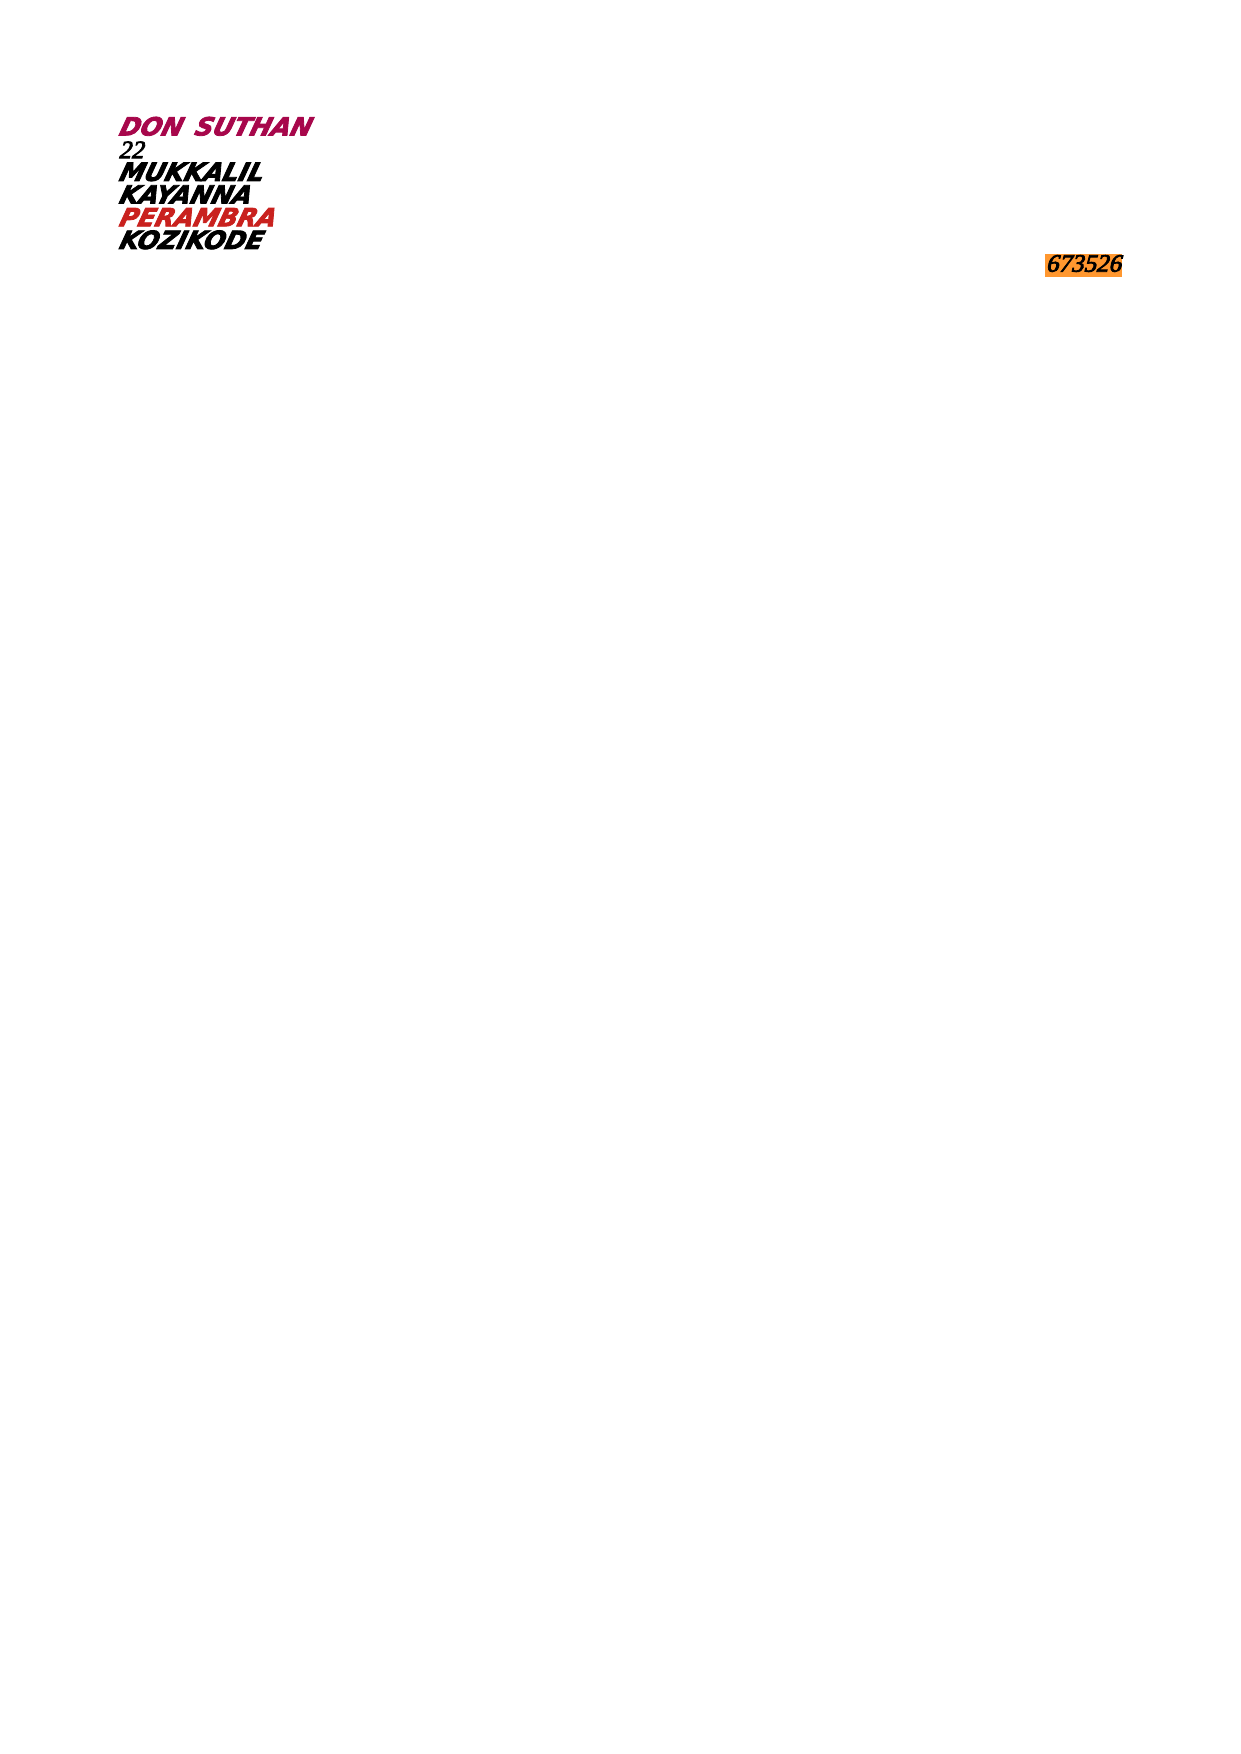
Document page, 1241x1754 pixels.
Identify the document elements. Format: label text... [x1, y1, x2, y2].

text 22 [118, 141, 1122, 163]
text PERAMBRA [118, 209, 1122, 232]
text KOZIKODE [118, 232, 1122, 254]
text DON SUTHAN [118, 118, 1122, 141]
text 673526 [768, 254, 1122, 277]
text KAYANNA [118, 186, 1122, 209]
text MUKKALIL [118, 163, 1122, 186]
